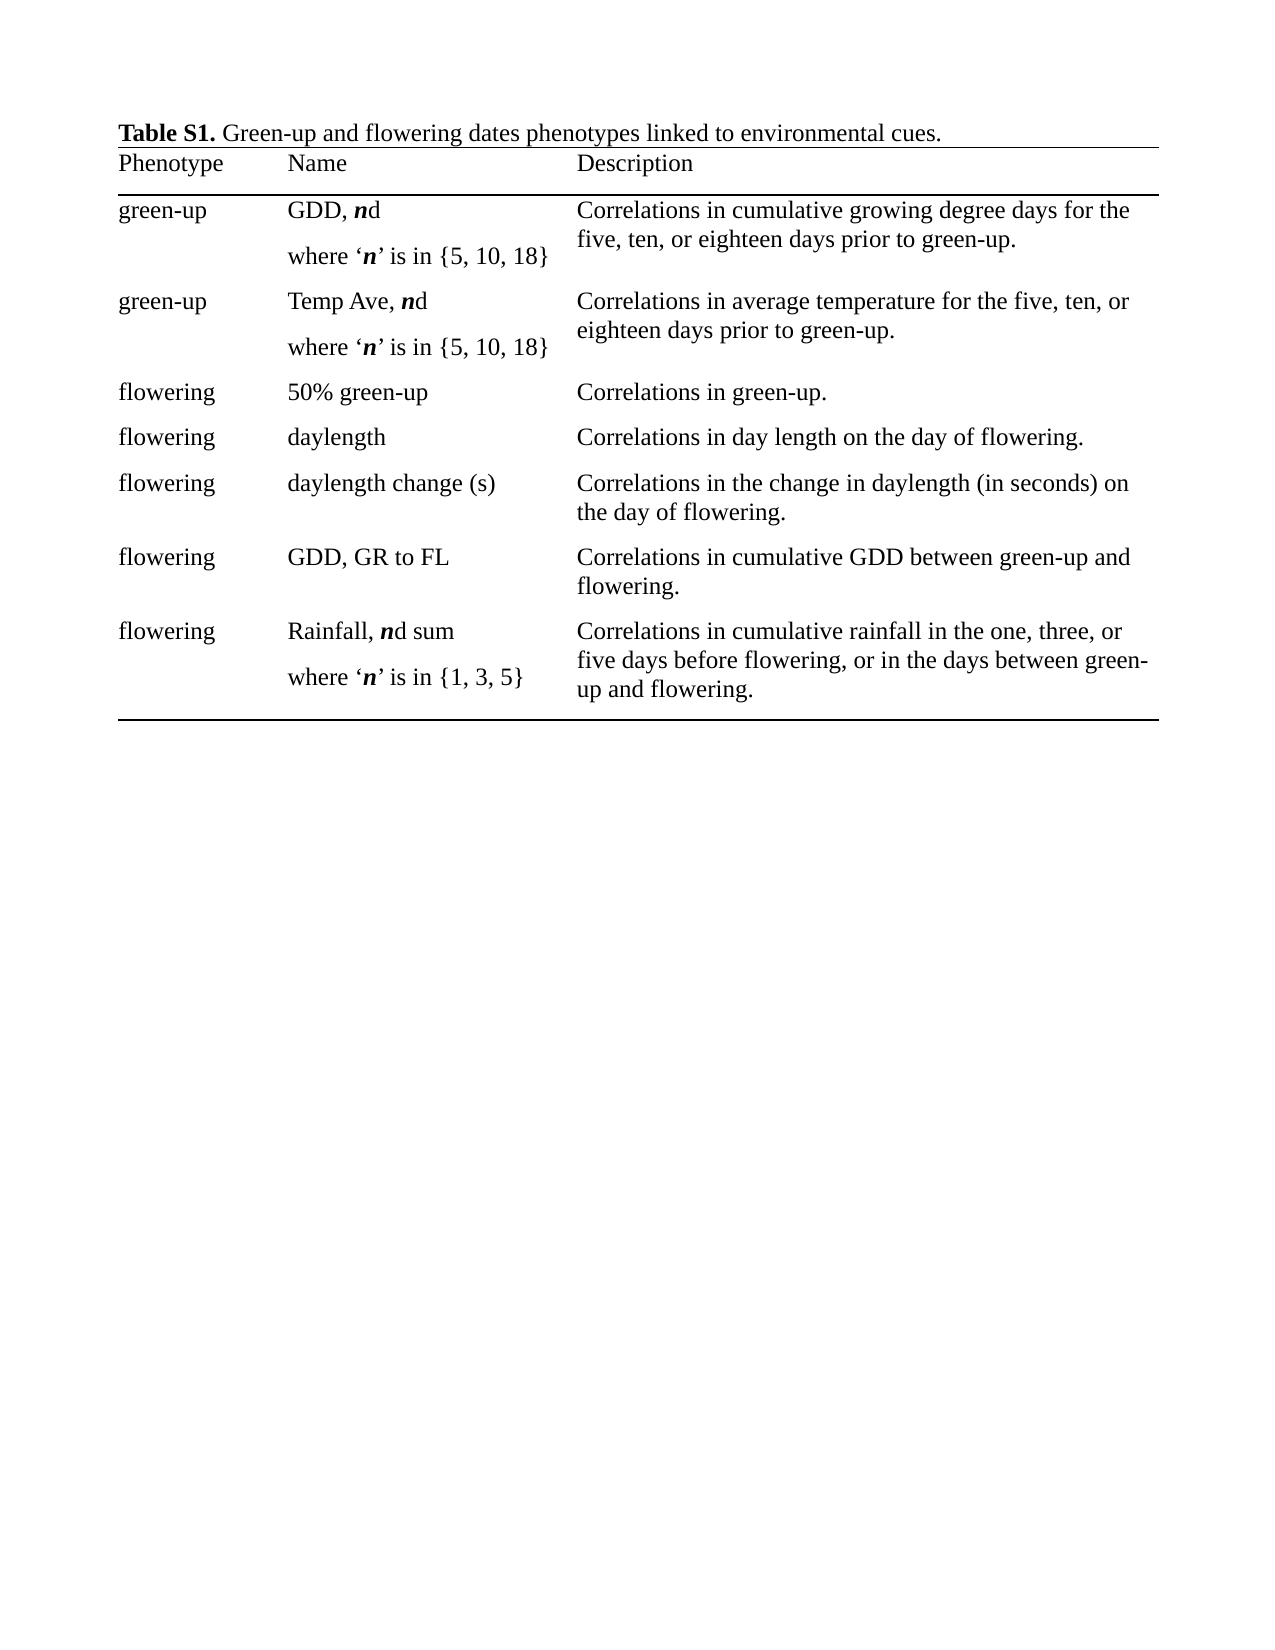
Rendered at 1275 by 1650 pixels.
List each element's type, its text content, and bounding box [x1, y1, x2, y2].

table_cell Correlations in cumulative GDD between green-up and flowering. [577, 542, 1159, 616]
table_cell flowering [118, 616, 287, 719]
table_cell flowering [118, 423, 287, 468]
table_cell GDD, nd where ‘n’ is in {5, 10, 18} [287, 196, 577, 286]
table_cell green-up [118, 286, 287, 377]
table_cell GDD, GR to FL [287, 542, 577, 616]
table_cell Correlations in average temperature for the five, ten, or eighteen days prior to green-up. [577, 286, 1159, 377]
table_cell Correlations in green-up. [577, 377, 1159, 422]
table_cell daylength change (s) [287, 468, 577, 542]
table_cell daylength [287, 423, 577, 468]
table_cell Rainfall, nd sum where ‘n’ is in {1, 3, 5} [287, 616, 577, 719]
table_cell Correlations in cumulative rainfall in the one, three, or five days before flowering, or in the days between green-up and flowering. [577, 616, 1159, 719]
table_header Phenotype [118, 148, 287, 194]
table_cell Temp Ave, nd where ‘n’ is in {5, 10, 18} [287, 286, 577, 377]
table_cell Correlations in day length on the day of flowering. [577, 423, 1159, 468]
table_header Description [577, 148, 1159, 194]
table_cell Correlations in cumulative growing degree days for the five, ten, or eighteen days prior to green-up. [577, 196, 1159, 286]
table_header Name [287, 148, 577, 194]
table_cell green-up [118, 196, 287, 286]
table_cell flowering [118, 468, 287, 542]
table_cell flowering [118, 542, 287, 616]
table_cell 50% green-up [287, 377, 577, 422]
table_cell Correlations in the change in daylength (in seconds) on the day of flowering. [577, 468, 1159, 542]
text Table S1. Green-up and flowering dates phenotypes linked to environmental cues. [118, 118, 1157, 147]
table_cell flowering [118, 377, 287, 422]
